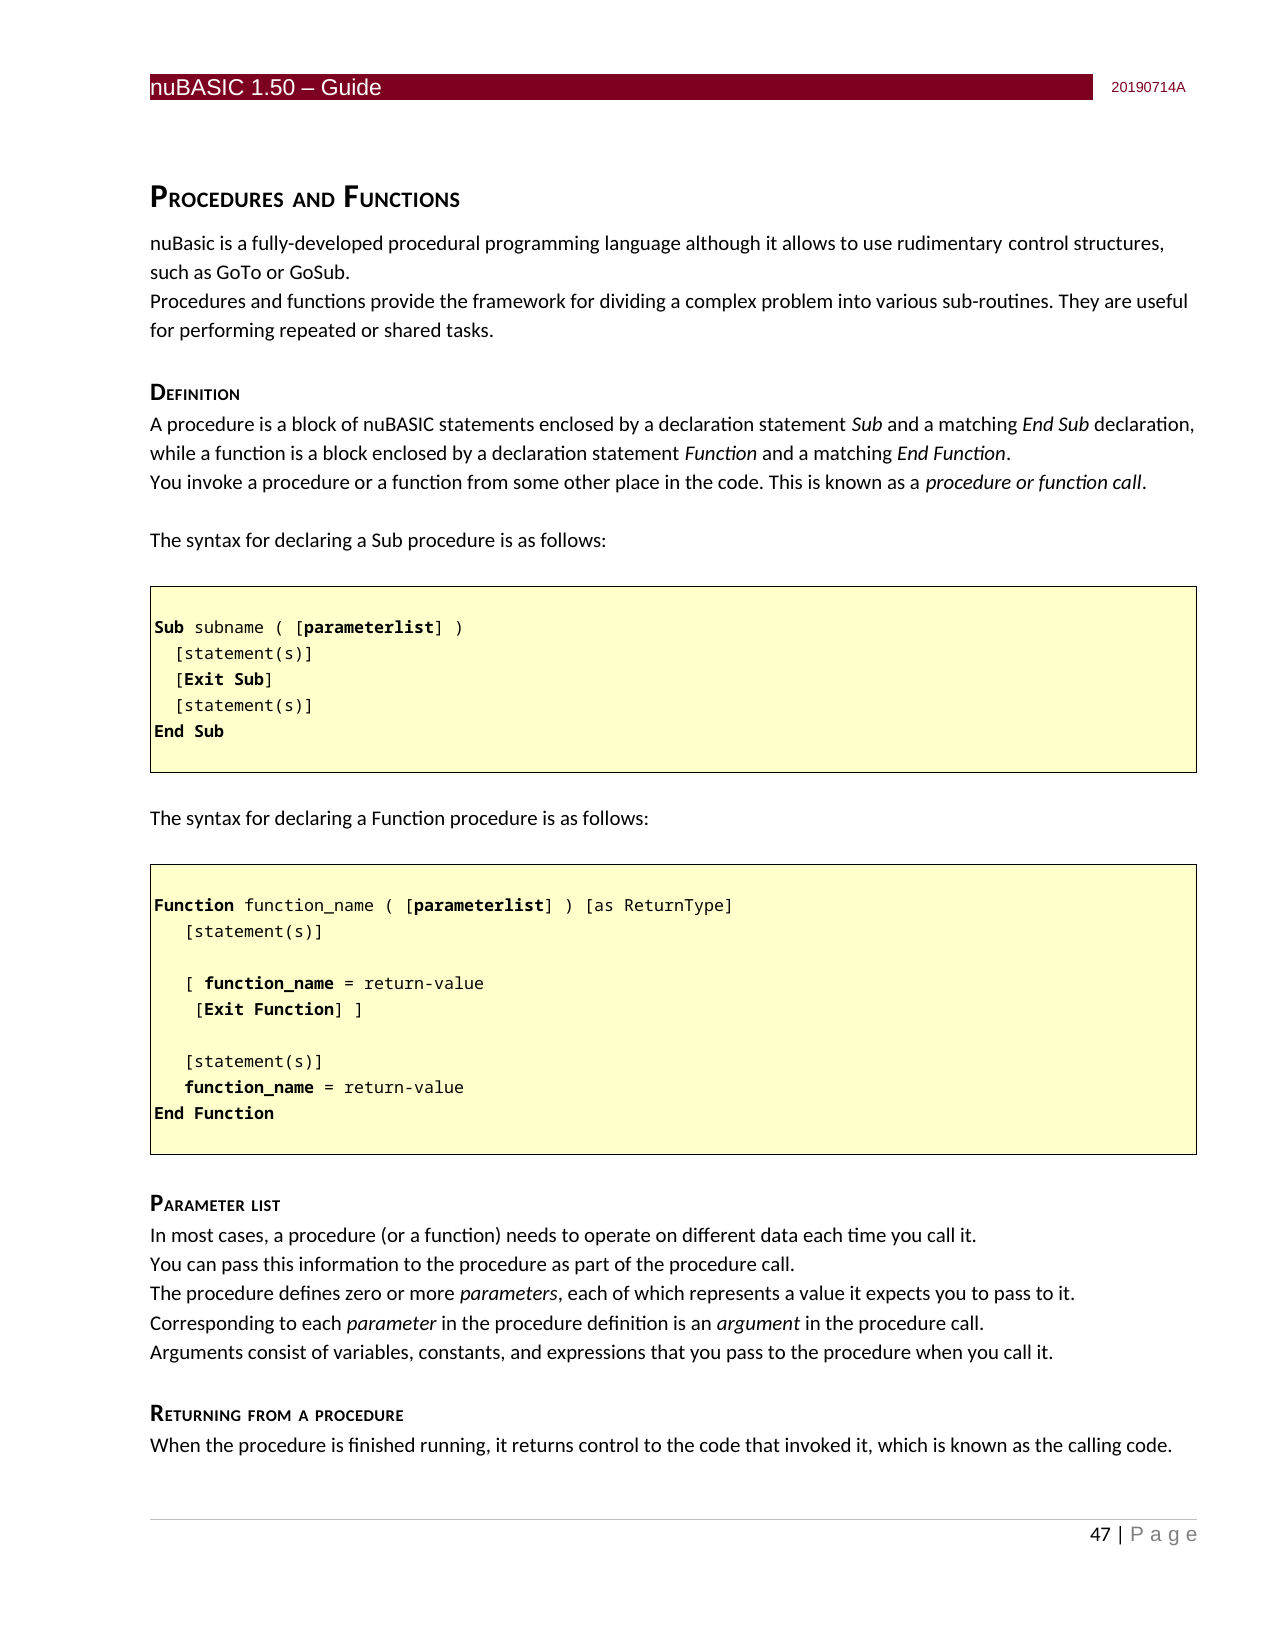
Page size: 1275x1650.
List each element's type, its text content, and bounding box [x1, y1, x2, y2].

text Arguments consist of variables, constants, and expressions that you pass to the procedure when you call it. [150, 1339, 1197, 1364]
list [Exit Sub] [151, 664, 1196, 690]
text In most cases, a procedure (or a function) needs to operate on different data each time you call it. [150, 1222, 1197, 1248]
text The syntax for declaring a Function procedure is as follows: [150, 805, 1197, 831]
subtitle Procedures and Functions [150, 175, 1197, 216]
list [statement(s)] [151, 690, 1196, 716]
subtitle Returning from a procedure [150, 1397, 1197, 1428]
list function_name = return-value [151, 1072, 1196, 1098]
list [statement(s)] [151, 1046, 1196, 1072]
text nuBasic is a fully-developed procedural programming language although it allows to use rudimentary control structures, such as GoTo or GoSub. [150, 230, 1197, 285]
text You can pass this information to the procedure as part of the procedure call. [150, 1251, 1197, 1277]
text A procedure is a block of nuBASIC statements enclosed by a declaration statement Sub and a matching End Sub declaration, while a function is a block enclosed by a declaration statement Function and a matching End Function. [150, 411, 1197, 466]
list Function function_name ( [parameterlist] ) [as ReturnType] [151, 890, 1196, 916]
text Procedures and functions provide the framework for dividing a complex problem into various sub-routines. They are useful for performing repeated or shared tasks. [150, 288, 1197, 343]
text When the procedure is finished running, it returns control to the code that invoked it, which is known as the calling code. [150, 1432, 1197, 1458]
list [statement(s)] [151, 916, 1196, 942]
list [Exit Function] ] [151, 994, 1196, 1020]
text You invoke a procedure or a function from some other place in the code. This is known as a procedure or function call. [150, 469, 1197, 495]
list Sub subname ( [parameterlist] ) [151, 612, 1196, 638]
list End Function [151, 1098, 1196, 1124]
text The procedure defines zero or more parameters, each of which represents a value it expects you to pass to it. [150, 1281, 1197, 1306]
list [ function_name = return-value [151, 968, 1196, 994]
subtitle Definition [150, 376, 1197, 406]
subtitle Parameter list [150, 1187, 1197, 1218]
text The syntax for declaring a Sub procedure is as follows: [150, 528, 1197, 553]
list [statement(s)] [151, 638, 1196, 664]
text Corresponding to each parameter in the procedure definition is an argument in the procedure call. [150, 1310, 1197, 1335]
list End Sub [151, 716, 1196, 742]
